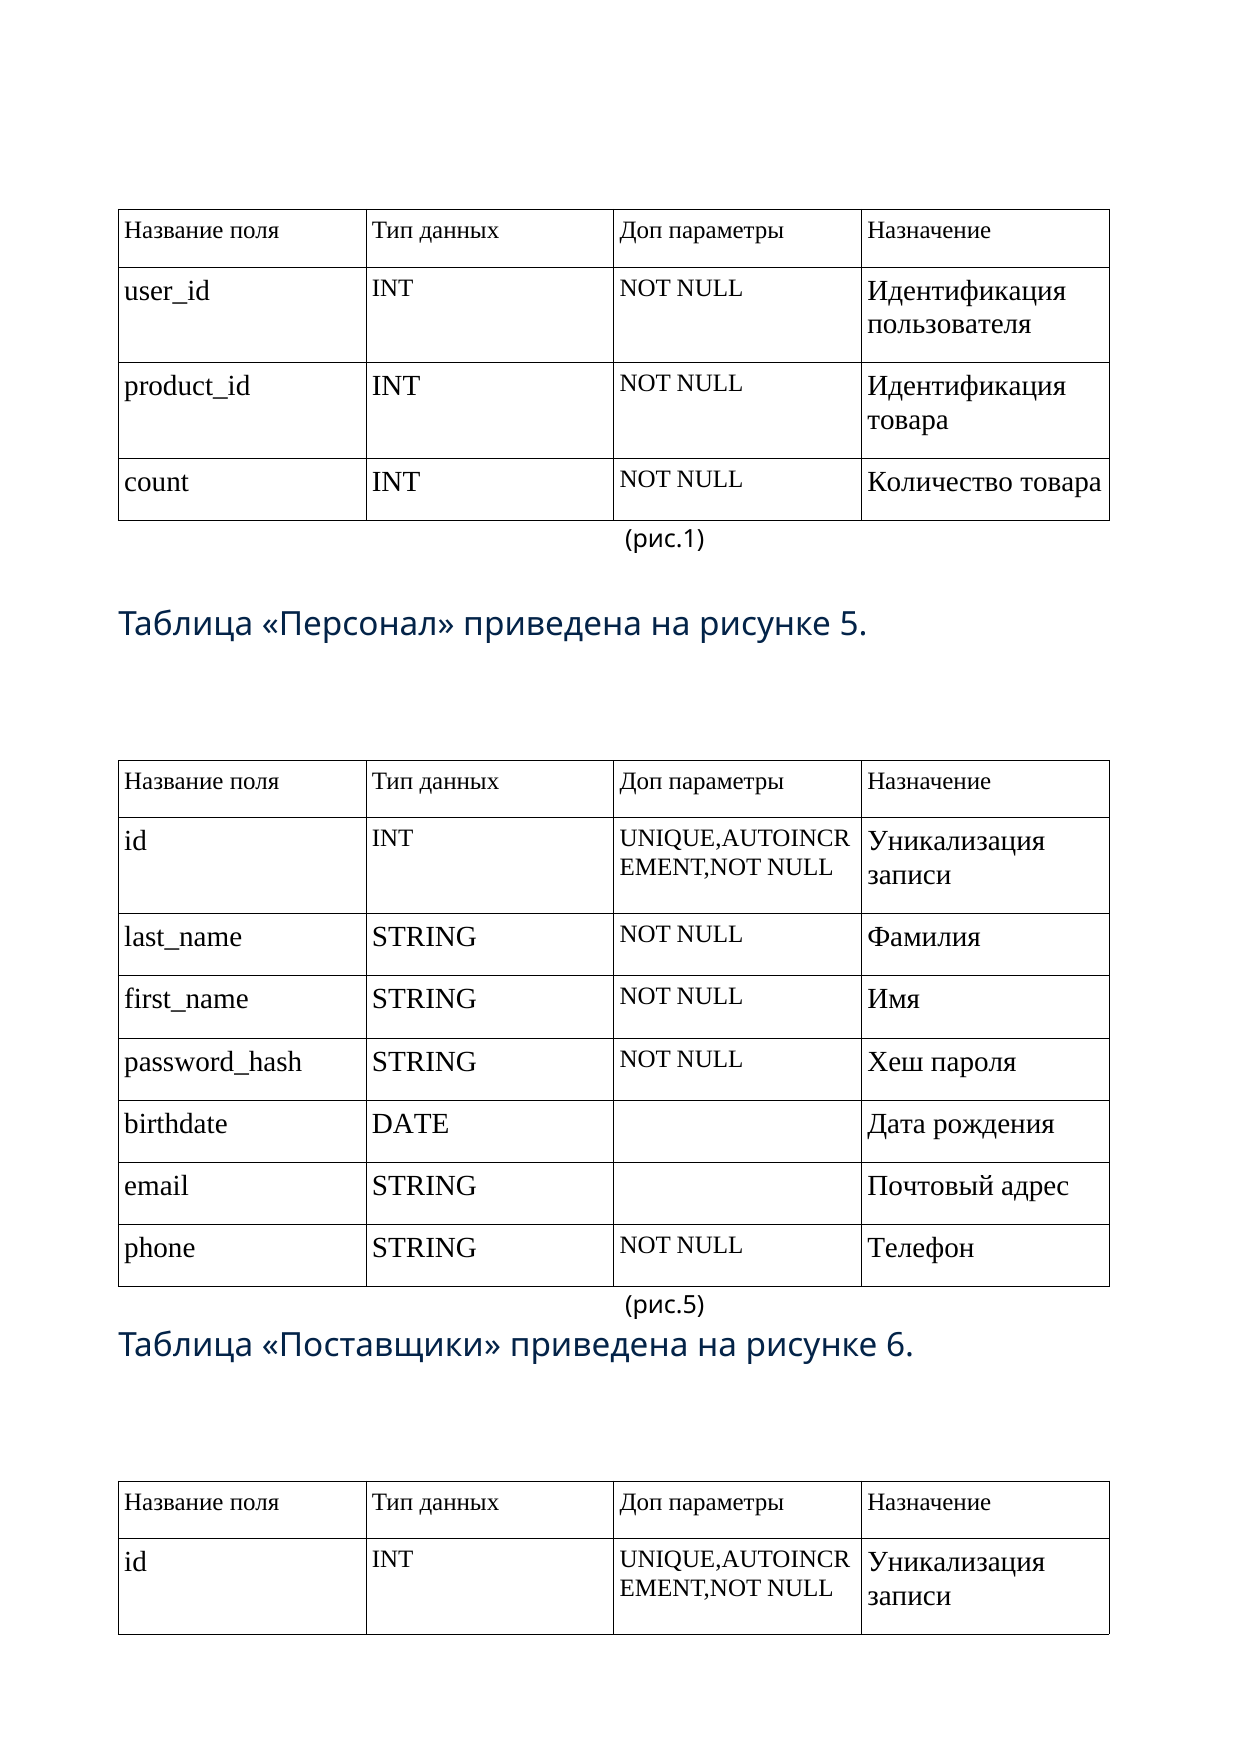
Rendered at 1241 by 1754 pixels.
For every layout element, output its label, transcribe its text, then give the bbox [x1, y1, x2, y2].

table_cell NOT NULL [614, 976, 861, 1037]
table_cell id [119, 818, 366, 913]
table_cell UNIQUE,AUTOINCREMENT,NOT NULL [614, 1539, 861, 1634]
table_header Тип данных [367, 1482, 613, 1538]
text (рис.5) [118, 1287, 1122, 1321]
table_cell Уникализация записи [862, 1539, 1109, 1634]
table_cell NOT NULL [614, 363, 861, 458]
table_cell INT [367, 818, 613, 913]
table_header Доп параметры [614, 1482, 861, 1538]
table_cell product_id [119, 363, 366, 458]
table_header Назначение [862, 761, 1109, 817]
table_cell UNIQUE,AUTOINCREMENT,NOT NULL [614, 818, 861, 913]
table_cell NOT NULL [614, 914, 861, 975]
table_cell password_hash [119, 1039, 366, 1099]
table_cell Количество товара [862, 459, 1109, 520]
table_header Название поля [119, 761, 366, 817]
table_cell Имя [862, 976, 1109, 1037]
table_cell INT [367, 1539, 613, 1634]
table_cell email [119, 1163, 366, 1224]
table_cell INT [367, 268, 613, 362]
table_cell Хеш пароля [862, 1039, 1109, 1099]
table_cell Фамилия [862, 914, 1109, 975]
table_cell Идентификация пользователя [862, 268, 1109, 362]
table_cell phone [119, 1225, 366, 1286]
table_cell Уникализация записи [862, 818, 1109, 913]
table_header Назначение [862, 210, 1109, 266]
table_cell STRING [367, 1039, 613, 1099]
text Таблица «Поставщики» приведена на рисунке 6. [118, 1321, 1122, 1366]
table_cell id [119, 1539, 366, 1634]
table_cell INT [367, 363, 613, 458]
table_cell STRING [367, 914, 613, 975]
table_cell first_name [119, 976, 366, 1037]
table_cell STRING [367, 1163, 613, 1224]
table_header Тип данных [367, 761, 613, 817]
table_cell INT [367, 459, 613, 520]
table_cell Дата рождения [862, 1101, 1109, 1162]
table_header Доп параметры [614, 761, 861, 817]
table_header Назначение [862, 1482, 1109, 1538]
table_cell STRING [367, 976, 613, 1037]
table_cell [614, 1163, 861, 1224]
table_cell NOT NULL [614, 1039, 861, 1099]
table_cell Телефон [862, 1225, 1109, 1286]
text (рис.1) [118, 521, 1122, 554]
table_cell NOT NULL [614, 459, 861, 520]
table_cell NOT NULL [614, 268, 861, 362]
table_cell DATE [367, 1101, 613, 1162]
table_header Название поля [119, 1482, 366, 1538]
table_header Название поля [119, 210, 366, 266]
table_cell Почтовый адрес [862, 1163, 1109, 1224]
text Таблица «Персонал» приведена на рисунке 5. [118, 600, 1122, 645]
table_cell STRING [367, 1225, 613, 1286]
table_cell last_name [119, 914, 366, 975]
table_cell count [119, 459, 366, 520]
table_header Тип данных [367, 210, 613, 266]
table_cell birthdate [119, 1101, 366, 1162]
table_cell user_id [119, 268, 366, 362]
table_header Доп параметры [614, 210, 861, 266]
table_cell Идентификация товара [862, 363, 1109, 458]
table_cell [614, 1101, 861, 1162]
table_cell NOT NULL [614, 1225, 861, 1286]
